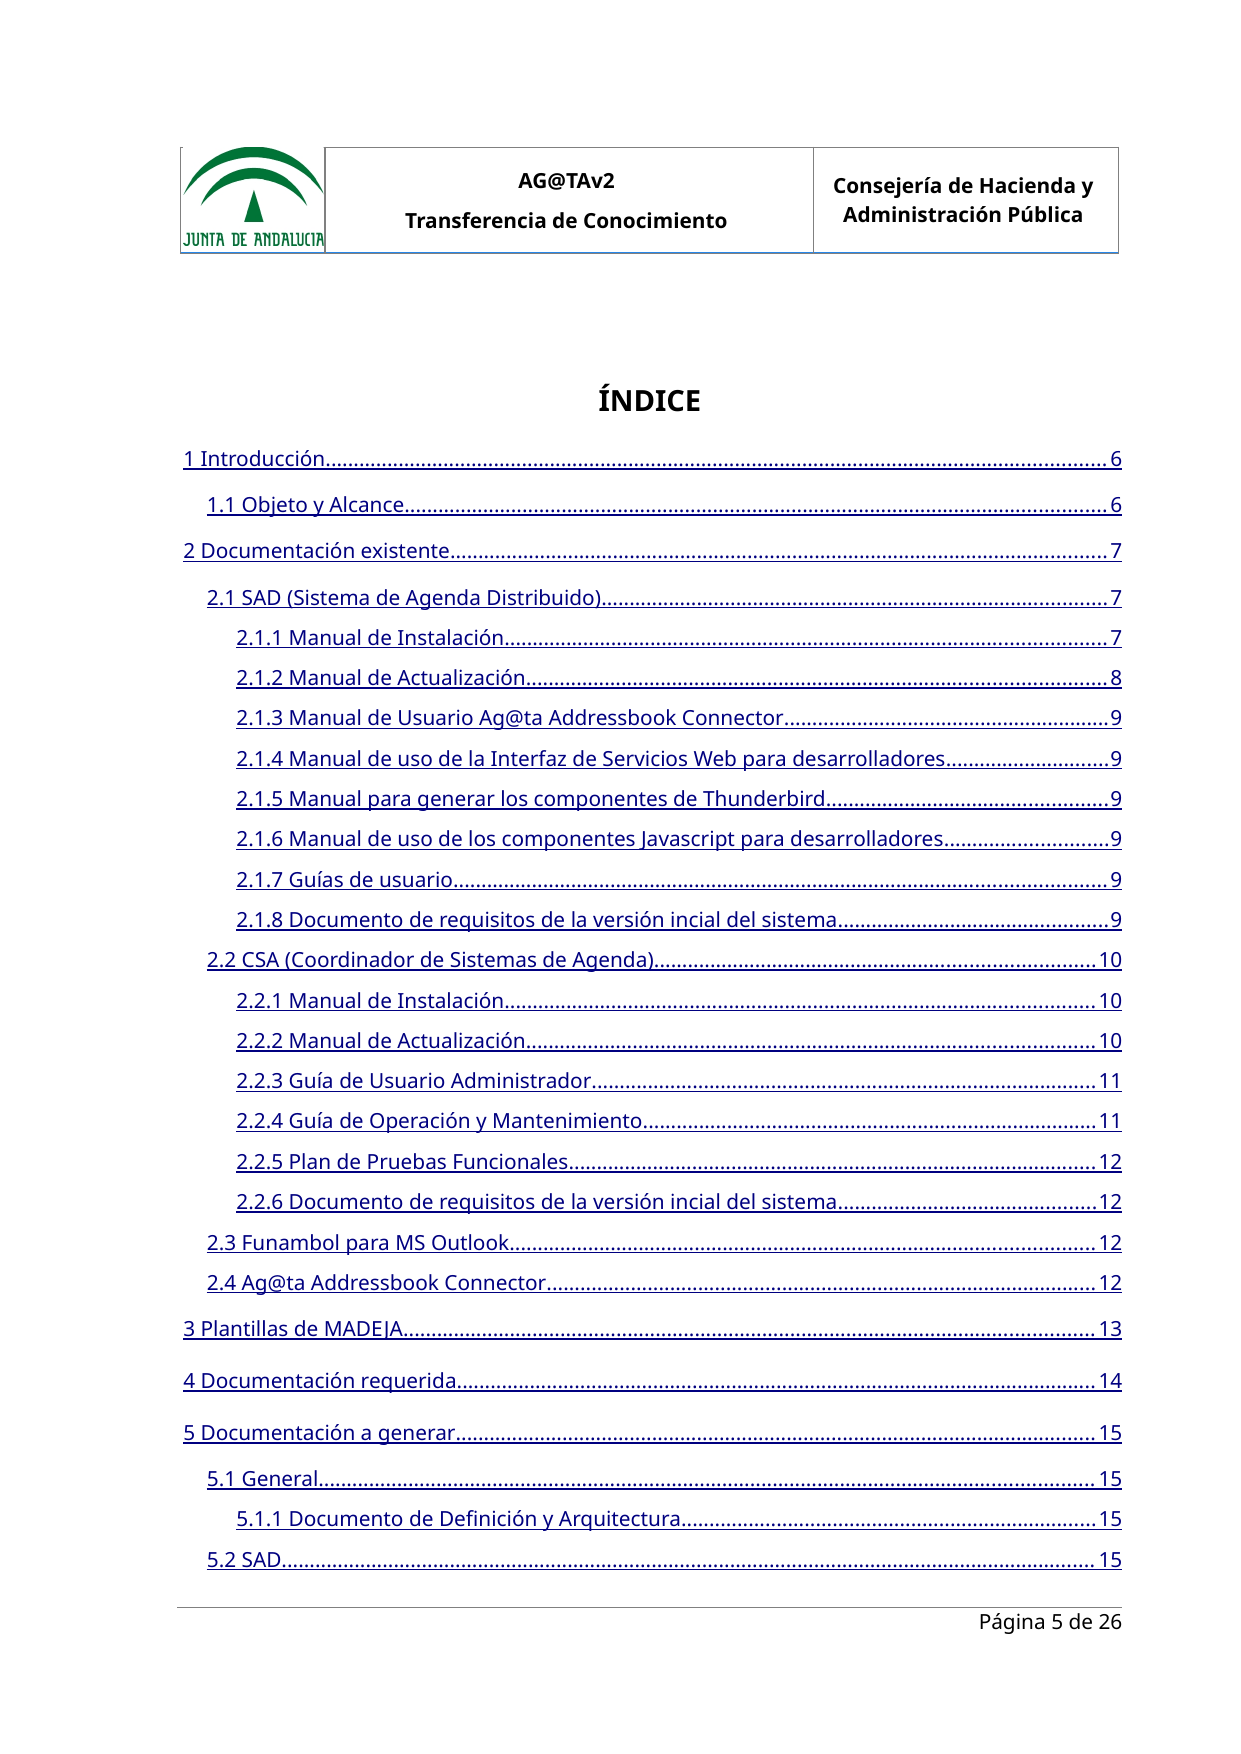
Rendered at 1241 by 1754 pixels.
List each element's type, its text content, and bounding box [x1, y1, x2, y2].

text 2.1.7 Guías de usuario 9 [236, 865, 1122, 889]
text 2.3 Funambol para MS Outlook 12 [207, 1228, 1122, 1252]
text 1 Introducción 6 [183, 444, 1122, 468]
text 5.2 SAD 15 [207, 1545, 1122, 1569]
text 2.1.5 Manual para generar los componentes de Thunderbird 9 [236, 784, 1122, 808]
text 5.1 General 15 [207, 1464, 1122, 1488]
text 2.4 Ag@ta Addressbook Connector 12 [207, 1268, 1122, 1292]
text 3 Plantillas de MADEJA 13 [183, 1314, 1122, 1338]
text 2.1 SAD (Sistema de Agenda Distribuido) 7 [207, 583, 1122, 607]
text 2.1.8 Documento de requisitos de la versión incial del sistema 9 [236, 905, 1122, 929]
text 2.2 CSA (Coordinador de Sistemas de Agenda) 10 [207, 945, 1122, 969]
text 2.1.2 Manual de Actualización 8 [236, 663, 1122, 687]
subtitle ÍNDICE [177, 380, 1122, 420]
text 2.1.6 Manual de uso de los componentes Javascript para desarrolladores 9 [236, 824, 1122, 849]
text 2.2.4 Guía de Operación y Mantenimiento 11 [236, 1107, 1122, 1131]
text 2.2.1 Manual de Instalación 10 [236, 986, 1122, 1010]
text 5.1.1 Documento de Definición y Arquitectura 15 [236, 1504, 1122, 1529]
text 2.2.6 Documento de requisitos de la versión incial del sistema 12 [236, 1187, 1122, 1211]
text 2.1.4 Manual de uso de la Interfaz de Servicios Web para desarrolladores 9 [236, 744, 1122, 768]
text 2.2.3 Guía de Usuario Administrador 11 [236, 1066, 1122, 1091]
text 2.2.5 Plan de Pruebas Funcionales 12 [236, 1147, 1122, 1171]
text 1.1 Objeto y Alcance 6 [207, 490, 1122, 514]
text 2.1.3 Manual de Usuario Ag@ta Addressbook Connector 9 [236, 703, 1122, 728]
text 5 Documentación a generar 15 [183, 1418, 1122, 1442]
text 2 Documentación existente 7 [183, 536, 1122, 561]
text 2.2.2 Manual de Actualización 10 [236, 1026, 1122, 1050]
picture [183, 147, 324, 246]
text 2.1.1 Manual de Instalación 7 [236, 623, 1122, 647]
text 4 Documentación requerida 14 [183, 1366, 1122, 1390]
